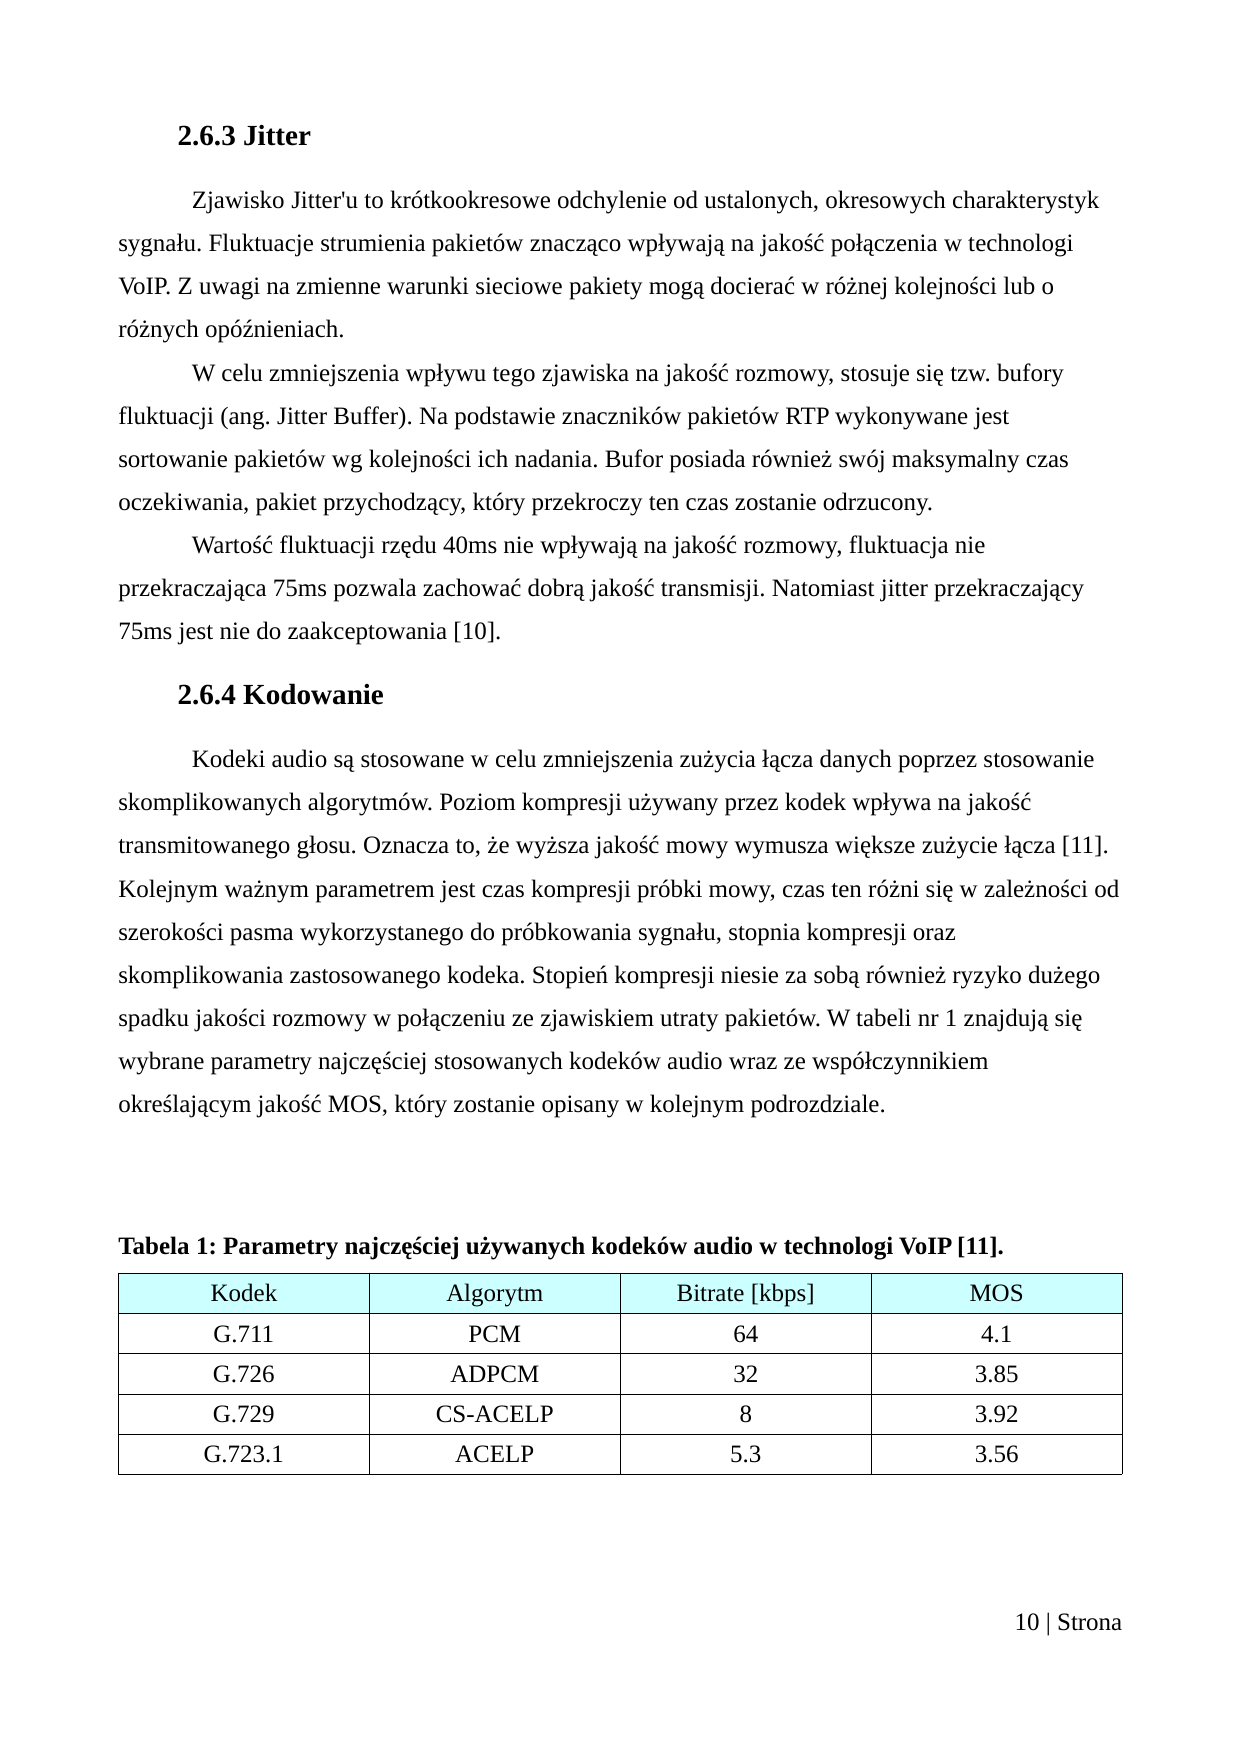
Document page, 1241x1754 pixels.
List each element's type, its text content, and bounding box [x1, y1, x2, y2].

table_cell 64 [621, 1314, 871, 1353]
text Kodeki audio są stosowane w celu zmniejszenia zużycia łącza danych poprzez stosowanie skomplikowanych algorytmów. Poziom kompresji używany przez kodek wpływa na jakość transmitowanego głosu. Oznacza to, że wyższa jakość mowy wymusza większe zużycie łącza [11]. [118, 744, 1122, 859]
table_header MOS [872, 1274, 1122, 1313]
table_header Kodek [119, 1274, 369, 1313]
text Tabela 1: Parametry najczęściej używanych kodeków audio w technologi VoIP [11]. [118, 1231, 1122, 1260]
text Wartość fluktuacji rzędu 40ms nie wpływają na jakość rozmowy, fluktuacja nie przekraczająca 75ms pozwala zachować dobrą jakość transmisji. Natomiast jitter przekraczający 75ms jest nie do zaakceptowania [10]. [118, 530, 1122, 645]
table_cell PCM [370, 1314, 620, 1353]
table_cell 3,92 [872, 1395, 1122, 1434]
table_cell ADPCM [370, 1354, 620, 1393]
table_cell 32 [621, 1354, 871, 1393]
table_cell 4,1 [872, 1314, 1122, 1353]
text W celu zmniejszenia wpływu tego zjawiska na jakość rozmowy, stosuje się tzw. bufory fluktuacji (ang. Jitter Buffer). Na podstawie znaczników pakietów RTP wykonywane jest sortowanie pakietów wg kolejności ich nadania. Bufor posiada również swój maksymalny czas oczekiwania, pakiet przychodzący, który przekroczy ten czas zostanie odrzucony. [118, 358, 1122, 516]
table_cell 3,85 [872, 1354, 1122, 1393]
table_cell 5,3 [621, 1435, 871, 1474]
table_cell G.726 [119, 1354, 369, 1393]
text Kolejnym ważnym parametrem jest czas kompresji próbki mowy, czas ten różni się w zależności od szerokości pasma wykorzystanego do próbkowania sygnału, stopnia kompresji oraz skomplikowania zastosowanego kodeka. Stopień kompresji niesie za sobą również ryzyko dużego spadku jakości rozmowy w połączeniu ze zjawiskiem utraty pakietów. W tabeli nr 1 znajdują się wybrane parametry najczęściej stosowanych kodeków audio wraz ze współczynnikiem określającym jakość MOS, który zostanie opisany w kolejnym podrozdziale. [118, 874, 1122, 1118]
text Zjawisko Jitter'u to krótkookresowe odchylenie od ustalonych, okresowych charakterystyk sygnału. Fluktuacje strumienia pakietów znacząco wpływają na jakość połączenia w technologi VoIP. Z uwagi na zmienne warunki sieciowe pakiety mogą docierać w różnej kolejności lub o różnych opóźnieniach. [118, 185, 1122, 343]
table_cell 3,56 [872, 1435, 1122, 1474]
table_cell CS-ACELP [370, 1395, 620, 1434]
table_cell G.711 [119, 1314, 369, 1353]
table_header Bitrate [kbps] [621, 1274, 871, 1313]
table_cell G.723.1 [119, 1435, 369, 1474]
subtitle 2.6.4 Kodowanie [177, 677, 1122, 711]
table_cell 8 [621, 1395, 871, 1434]
subtitle 2.6.3 Jitter [177, 118, 1122, 152]
table_header Algorytm [370, 1274, 620, 1313]
table_cell ACELP [370, 1435, 620, 1474]
table_cell G.729 [119, 1395, 369, 1434]
